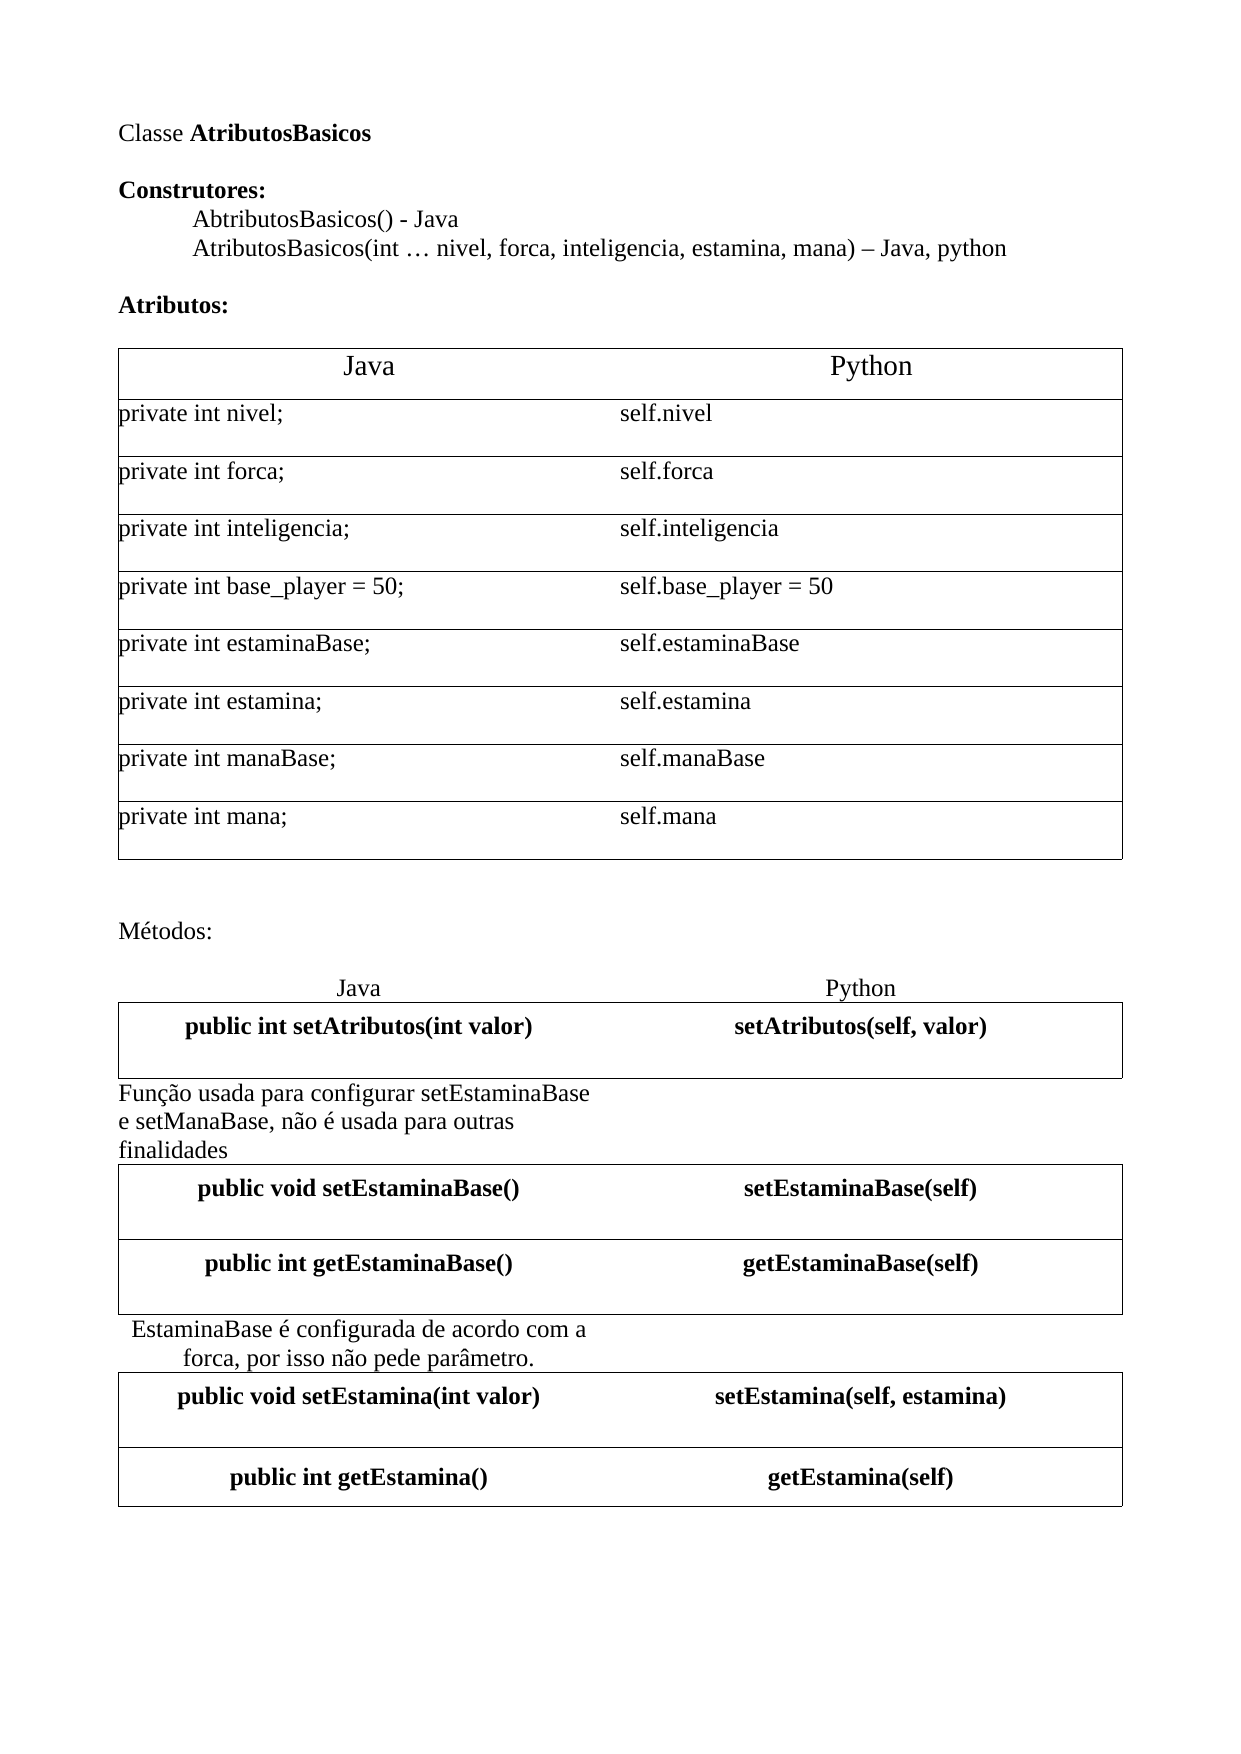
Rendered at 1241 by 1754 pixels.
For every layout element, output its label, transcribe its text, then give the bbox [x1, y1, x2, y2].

table_cell public int setAtributos(int valor) [119, 1003, 599, 1077]
table_cell [599, 1079, 1122, 1164]
table_header Python [599, 974, 1122, 1002]
table_cell self.forca [620, 457, 1122, 513]
table_cell private int base_player = 50; [119, 572, 620, 628]
table_cell public int getEstaminaBase() [119, 1240, 599, 1314]
table_cell self.base_player = 50 [620, 572, 1122, 628]
table_cell private int forca; [119, 457, 620, 513]
table_cell private int nivel; [119, 400, 620, 456]
table_header Java [118, 974, 599, 1002]
text Atributos: [118, 291, 1122, 319]
text Construtores: [118, 176, 1122, 204]
table_cell setAtributos(self, valor) [599, 1003, 1122, 1077]
table_cell [599, 1315, 1122, 1372]
table_header Python [620, 349, 1122, 398]
table_cell public void setEstaminaBase() [119, 1165, 599, 1239]
table_cell getEstamina(self) [599, 1448, 1122, 1506]
table_cell EstaminaBase é configurada de acordo com a forca, por isso não pede parâmetro. [118, 1315, 599, 1372]
table_cell self.inteligencia [620, 515, 1122, 571]
table_cell [118, 1507, 599, 1592]
table_cell private int inteligencia; [119, 515, 620, 571]
text AtributosBasicos(int … nivel, forca, inteligencia, estamina, mana) – Java, python [118, 233, 1122, 262]
table_cell private int manaBase; [119, 745, 620, 801]
table_cell self.nivel [620, 400, 1122, 456]
table_cell [599, 1507, 1122, 1592]
table_cell private int estaminaBase; [119, 630, 620, 686]
table_cell setEstaminaBase(self) [599, 1165, 1122, 1239]
table_cell private int estamina; [119, 687, 620, 743]
table_cell private int mana; [119, 802, 620, 858]
table_cell public int getEstamina() [119, 1448, 599, 1506]
text AbtributosBasicos() - Java [118, 204, 1122, 233]
table_cell public void setEstamina(int valor) [119, 1373, 599, 1447]
table_cell setEstamina(self, estamina) [599, 1373, 1122, 1447]
table_cell self.mana [620, 802, 1122, 858]
text Métodos: [118, 916, 1122, 945]
table_cell self.manaBase [620, 745, 1122, 801]
table_cell getEstaminaBase(self) [599, 1240, 1122, 1314]
text Classe AtributosBasicos [118, 118, 1122, 147]
table_cell Função usada para configurar setEstaminaBase e setManaBase, não é usada para outras finalidades [118, 1079, 599, 1164]
table_cell self.estaminaBase [620, 630, 1122, 686]
table_cell self.estamina [620, 687, 1122, 743]
table_header Java [119, 349, 620, 398]
